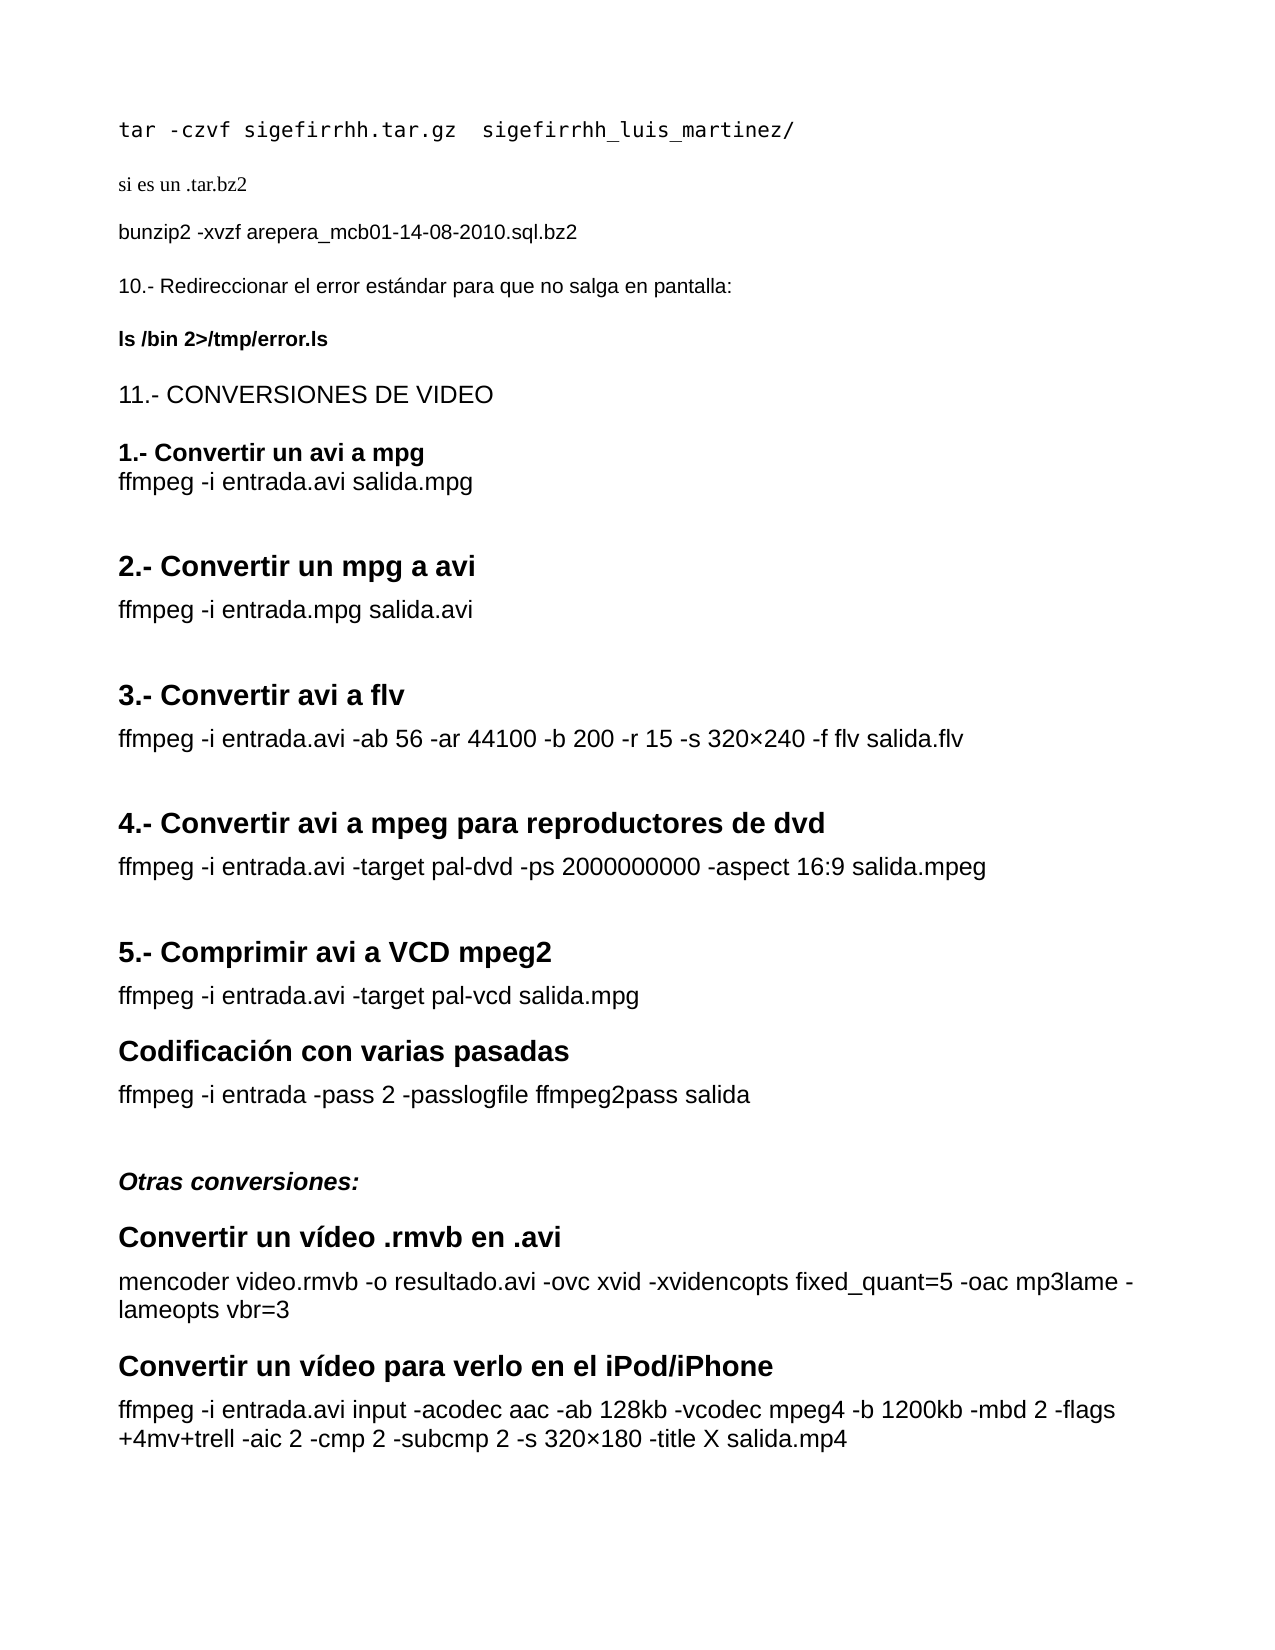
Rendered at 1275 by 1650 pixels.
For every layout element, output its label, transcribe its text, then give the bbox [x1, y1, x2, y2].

text ls /bin 2>/tmp/error.ls [118, 327, 1157, 351]
text ffmpeg -i entrada.avi -target pal-vcd salida.mpg [118, 981, 1157, 1009]
subtitle 2.- Convertir un mpg a avi [118, 549, 1157, 583]
subtitle Codificación con varias pasadas [118, 1034, 1157, 1068]
text bunzip2 -xvzf arepera_mcb01-14-08-2010.sql.bz2 [118, 220, 1157, 244]
text tar -czvf sigefirrhh.tar.gz sigefirrhh_luis_martinez/ [118, 118, 1157, 142]
text ffmpeg -i entrada.avi salida.mpg [118, 467, 1157, 495]
subtitle Convertir un vídeo .rmvb en .avi [118, 1221, 1157, 1254]
text ffmpeg -i entrada -pass 2 -passlogfile ffmpeg2pass salida [118, 1081, 1157, 1109]
subtitle 4.- Convertir avi a mpeg para reproductores de dvd [118, 806, 1157, 840]
text 10.- Redireccionar el error estándar para que no salga en pantalla: [118, 273, 1157, 297]
text ffmpeg -i entrada.avi -target pal-dvd -ps 2000000000 -aspect 16:9 salida.mpeg [118, 852, 1157, 881]
text Otras conversiones: [118, 1167, 1157, 1196]
subtitle 3.- Convertir avi a flv [118, 678, 1157, 711]
text ffmpeg -i entrada.avi -ab 56 -ar 44100 -b 200 -r 15 -s 320×240 -f flv salida.flv [118, 724, 1157, 752]
text ffmpeg -i entrada.mpg salida.avi [118, 595, 1157, 624]
text si es un .tar.bz2 [118, 172, 1157, 196]
text ffmpeg -i entrada.avi input -acodec aac -ab 128kb -vcodec mpeg4 -b 1200kb -mbd 2 -flags +4mv+trell -aic 2 -cmp 2 -subcmp 2 -s 320×180 -title X salida.mp4 [118, 1395, 1157, 1453]
subtitle Convertir un vídeo para verlo en el iPod/iPhone [118, 1349, 1157, 1383]
subtitle 5.- Comprimir avi a VCD mpeg2 [118, 935, 1157, 968]
text mencoder video.rmvb -o resultado.avi -ovc xvid -xvidencopts fixed_quant=5 -oac mp3lame -lameopts vbr=3 [118, 1267, 1157, 1324]
text 1.- Convertir un avi a mpg [118, 438, 1157, 467]
text 11.- CONVERSIONES DE VIDEO [118, 380, 1157, 409]
